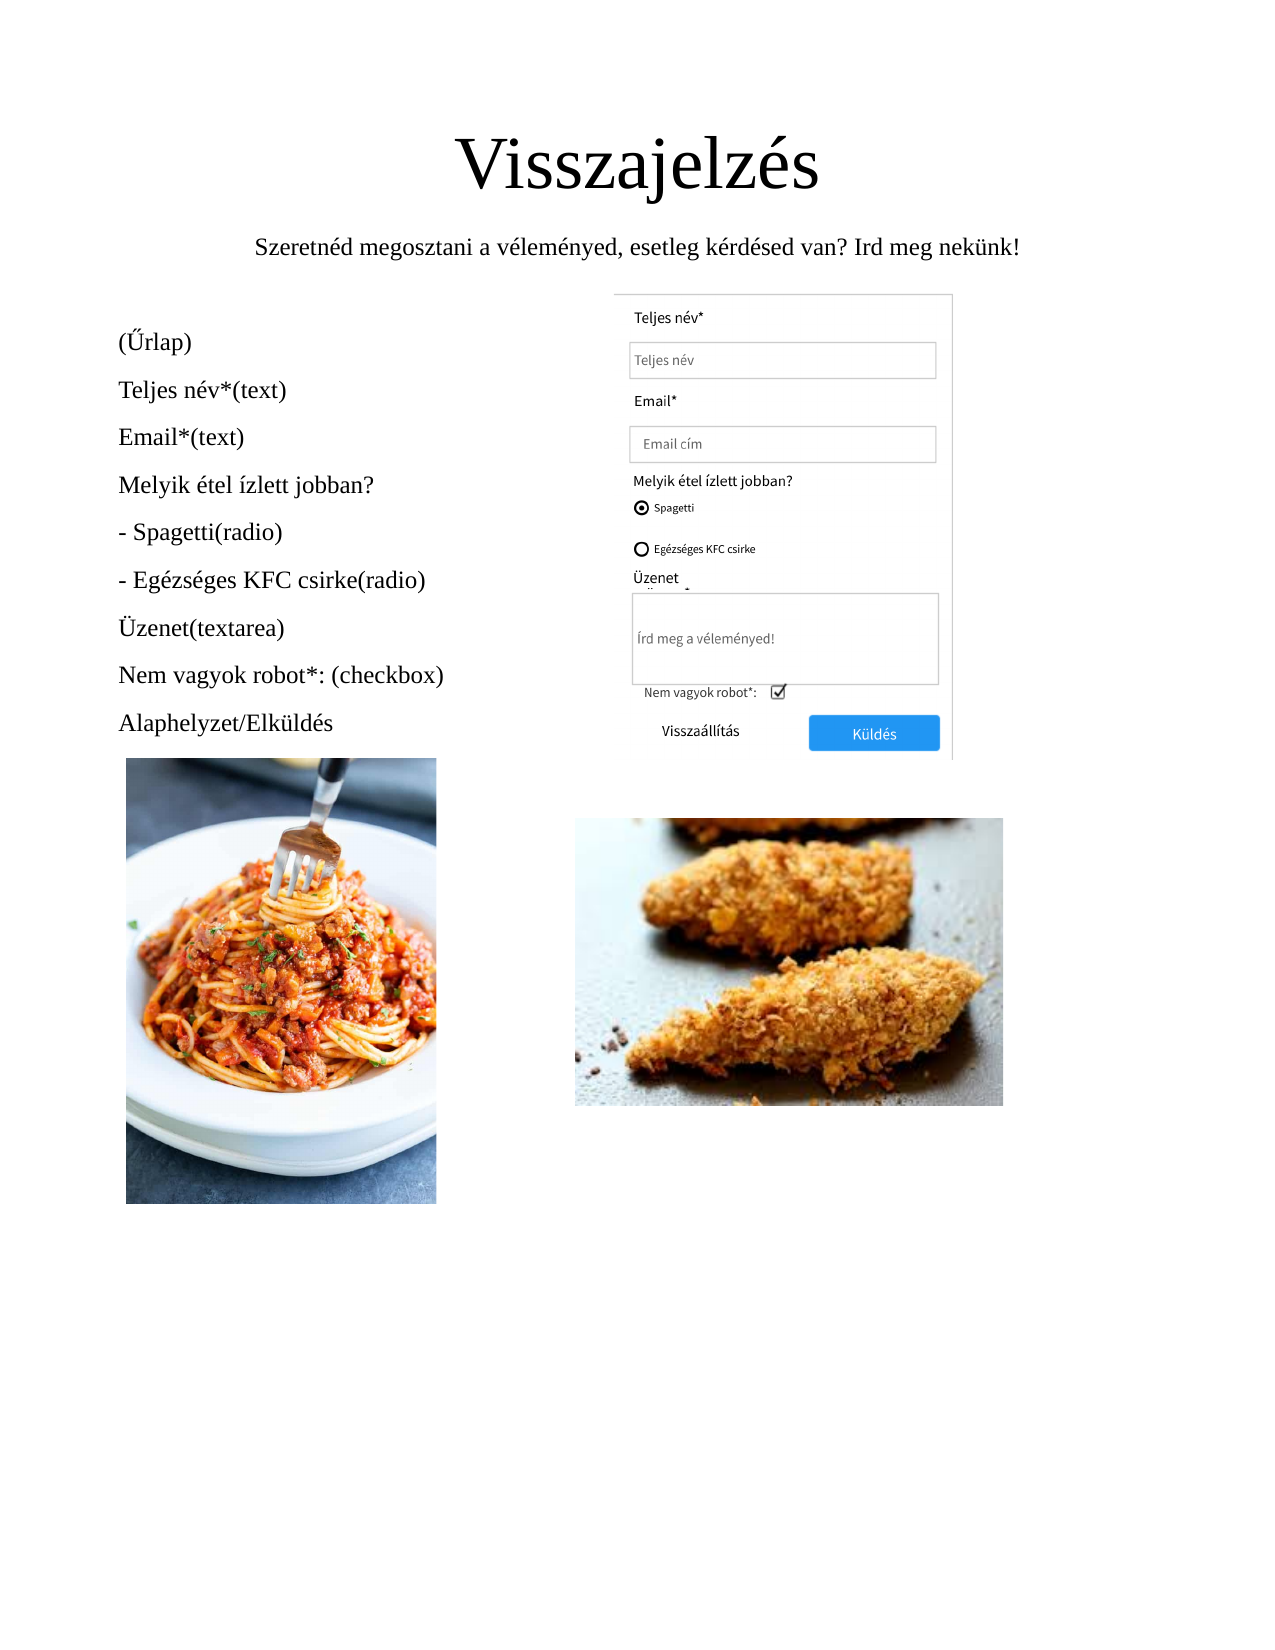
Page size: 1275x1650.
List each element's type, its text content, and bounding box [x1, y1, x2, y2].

text [954, 422, 1157, 451]
picture [126, 758, 437, 1204]
picture [613, 293, 954, 760]
text [954, 470, 1157, 499]
text [954, 375, 1157, 403]
text [954, 565, 1157, 594]
text Szeretnéd megosztani a véleményed, esetleg kérdésed van? Ird meg nekünk! [118, 232, 1157, 261]
text Teljes név*(text) [118, 375, 613, 403]
text Nem vagyok robot*: (checkbox) [118, 660, 613, 689]
text Melyik étel ízlett jobban? [118, 470, 613, 499]
text [954, 517, 1157, 546]
text [954, 660, 1157, 689]
text - Spagetti(radio) [118, 517, 613, 546]
text Alaphelyzet/Elküldés [118, 708, 613, 737]
text [954, 327, 1157, 356]
text Üzenet(textarea) [118, 613, 613, 641]
text [954, 613, 1157, 641]
text Visszajelzés [118, 118, 1157, 204]
text (Űrlap) [118, 327, 613, 356]
text [954, 708, 1157, 737]
picture [575, 818, 1004, 1106]
text Email*(text) [118, 422, 613, 451]
text - Egézséges KFC csirke(radio) [118, 565, 613, 594]
